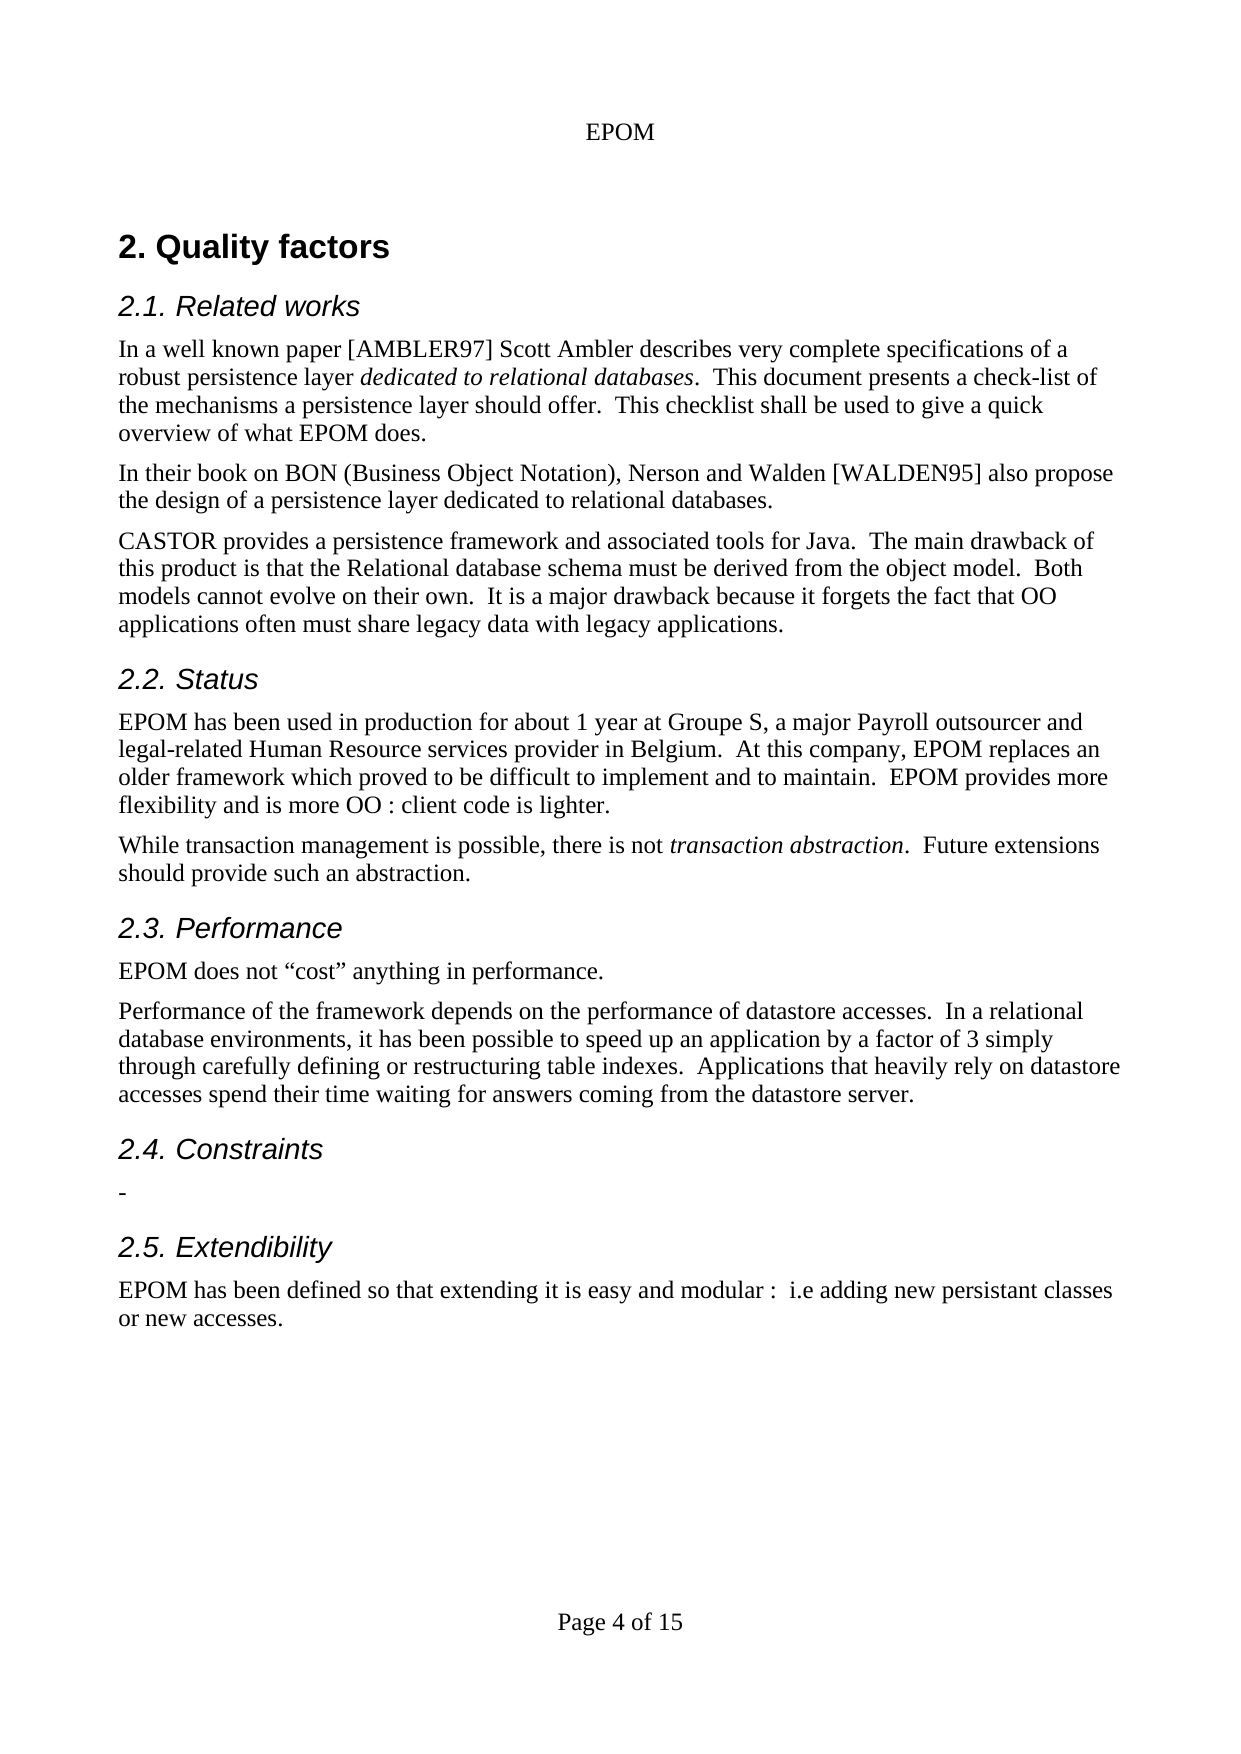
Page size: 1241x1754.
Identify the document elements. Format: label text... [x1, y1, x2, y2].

text In their book on BON (Business Object Notation), Nerson and Walden [WALDEN95] also propose the design of a persistence layer dedicated to relational databases. [118, 459, 1122, 514]
text While transaction management is possible, there is not transaction abstraction. Future extensions should provide such an abstraction. [118, 831, 1122, 887]
subtitle Related works [118, 290, 1122, 323]
subtitle Status [118, 663, 1122, 695]
text In a well known paper [AMBLER97] Scott Ambler describes very complete specifications of a robust persistence layer dedicated to relational databases. This document presents a check-list of the mechanisms a persistence layer should offer. This checklist shall be used to give a quick overview of what EPOM does. [118, 336, 1122, 446]
subtitle Quality factors [118, 228, 1122, 265]
text Performance of the framework depends on the performance of datastore accesses. In a relational database environments, it has been possible to speed up an application by a factor of 3 simply through carefully defining or restructuring table indexes. Applications that heavily rely on datastore accesses spend their time waiting for answers coming from the datastore server. [118, 997, 1122, 1108]
text CASTOR provides a persistence framework and associated tools for Java. The main drawback of this product is that the Relational database schema must be derived from the object model. Both models cannot evolve on their own. It is a major drawback because it forgets the fact that OO applications often must share legacy data with legacy applications. [118, 527, 1122, 638]
text EPOM does not “cost” anything in performance. [118, 957, 1122, 984]
text EPOM has been defined so that extending it is easy and modular : i.e adding new persistant classes or new accesses. [118, 1276, 1122, 1331]
subtitle Constraints [118, 1133, 1122, 1166]
text EPOM has been used in production for about 1 year at Groupe S, a major Payroll outsourcer and legal-related Human Resource services provider in Belgium. At this company, EPOM replaces an older framework which proved to be difficult to implement and to maintain. EPOM provides more flexibility and is more OO : client code is lighter. [118, 708, 1122, 819]
subtitle Performance [118, 912, 1122, 944]
subtitle Extendibility [118, 1231, 1122, 1263]
text - [118, 1178, 1122, 1206]
